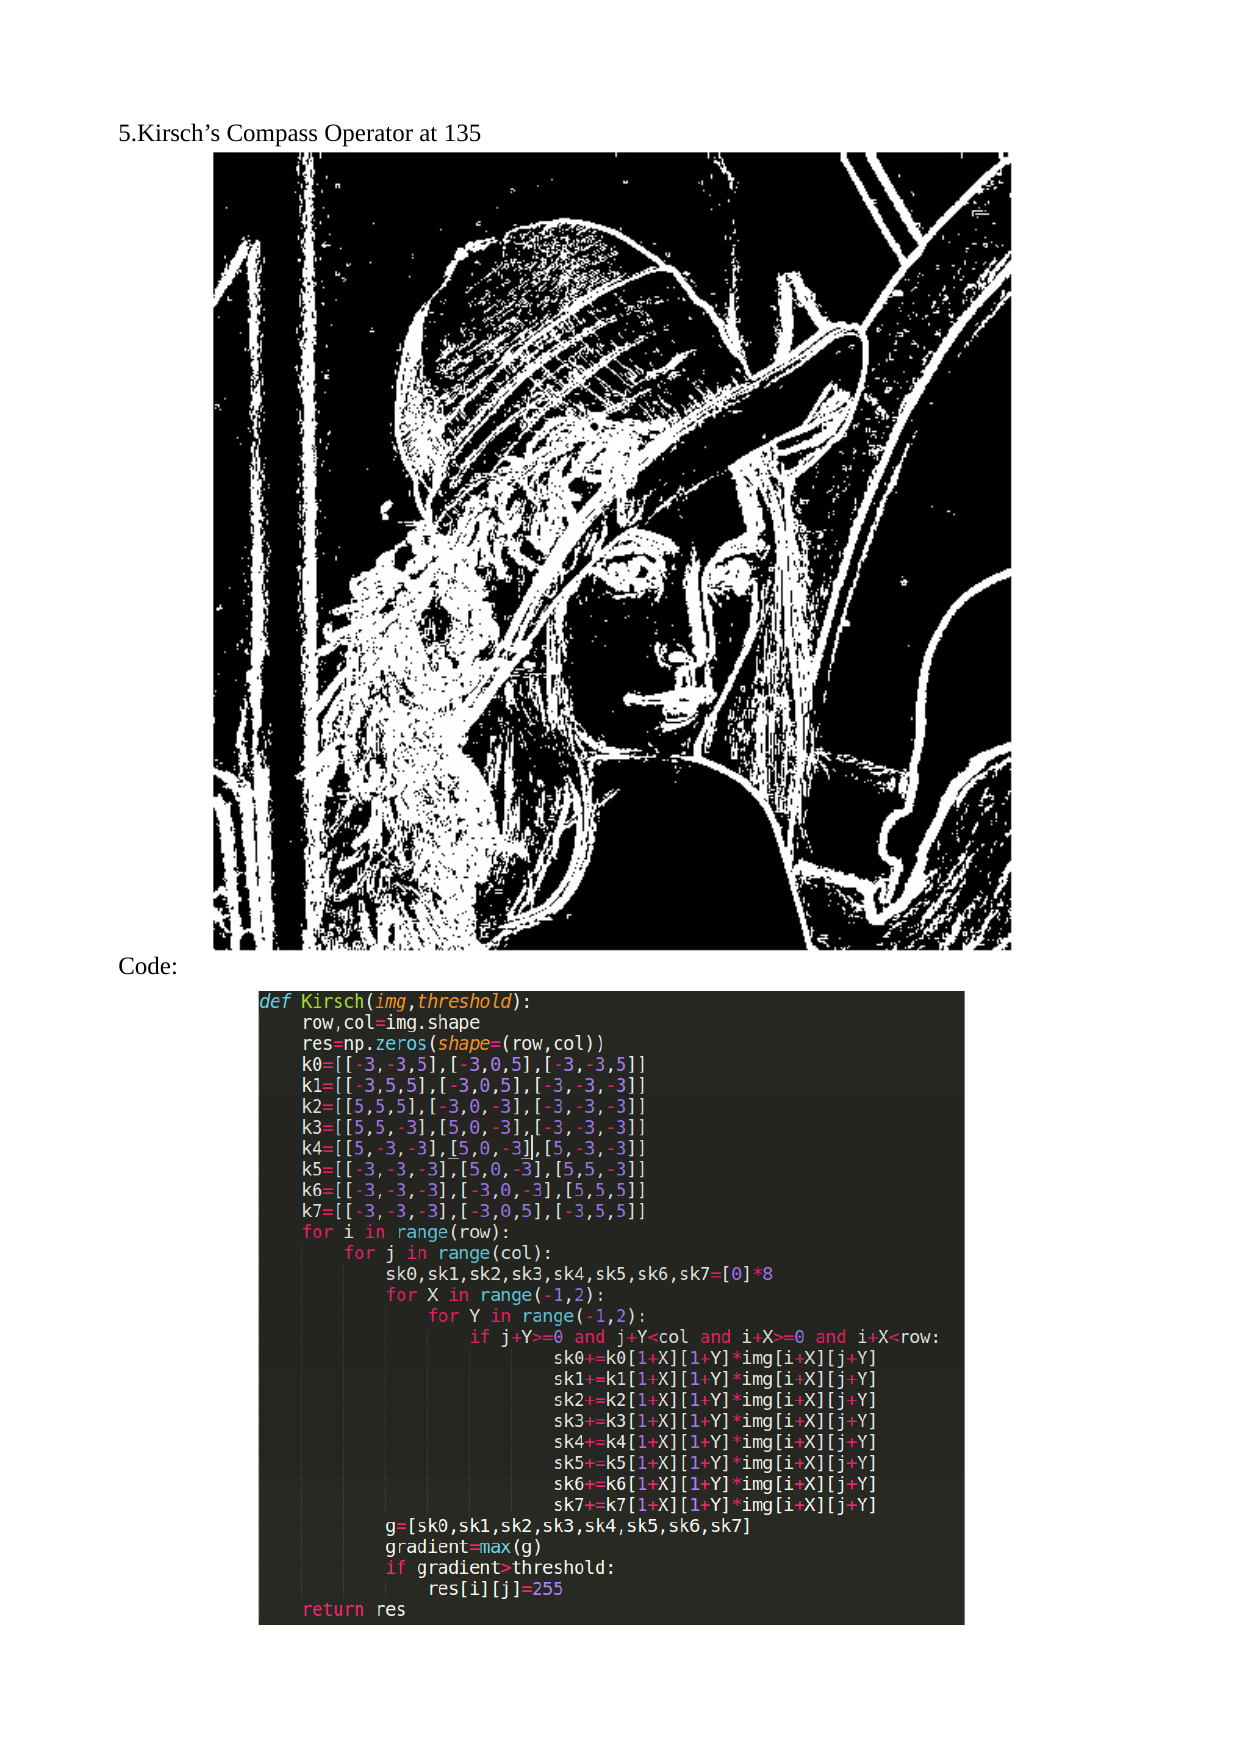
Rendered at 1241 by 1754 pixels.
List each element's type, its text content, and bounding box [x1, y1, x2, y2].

text 5.Kirsch’s Compass Operator at 135 [118, 118, 1122, 147]
picture [212, 151, 1013, 952]
picture [258, 991, 965, 1625]
text Code: [118, 147, 1122, 980]
